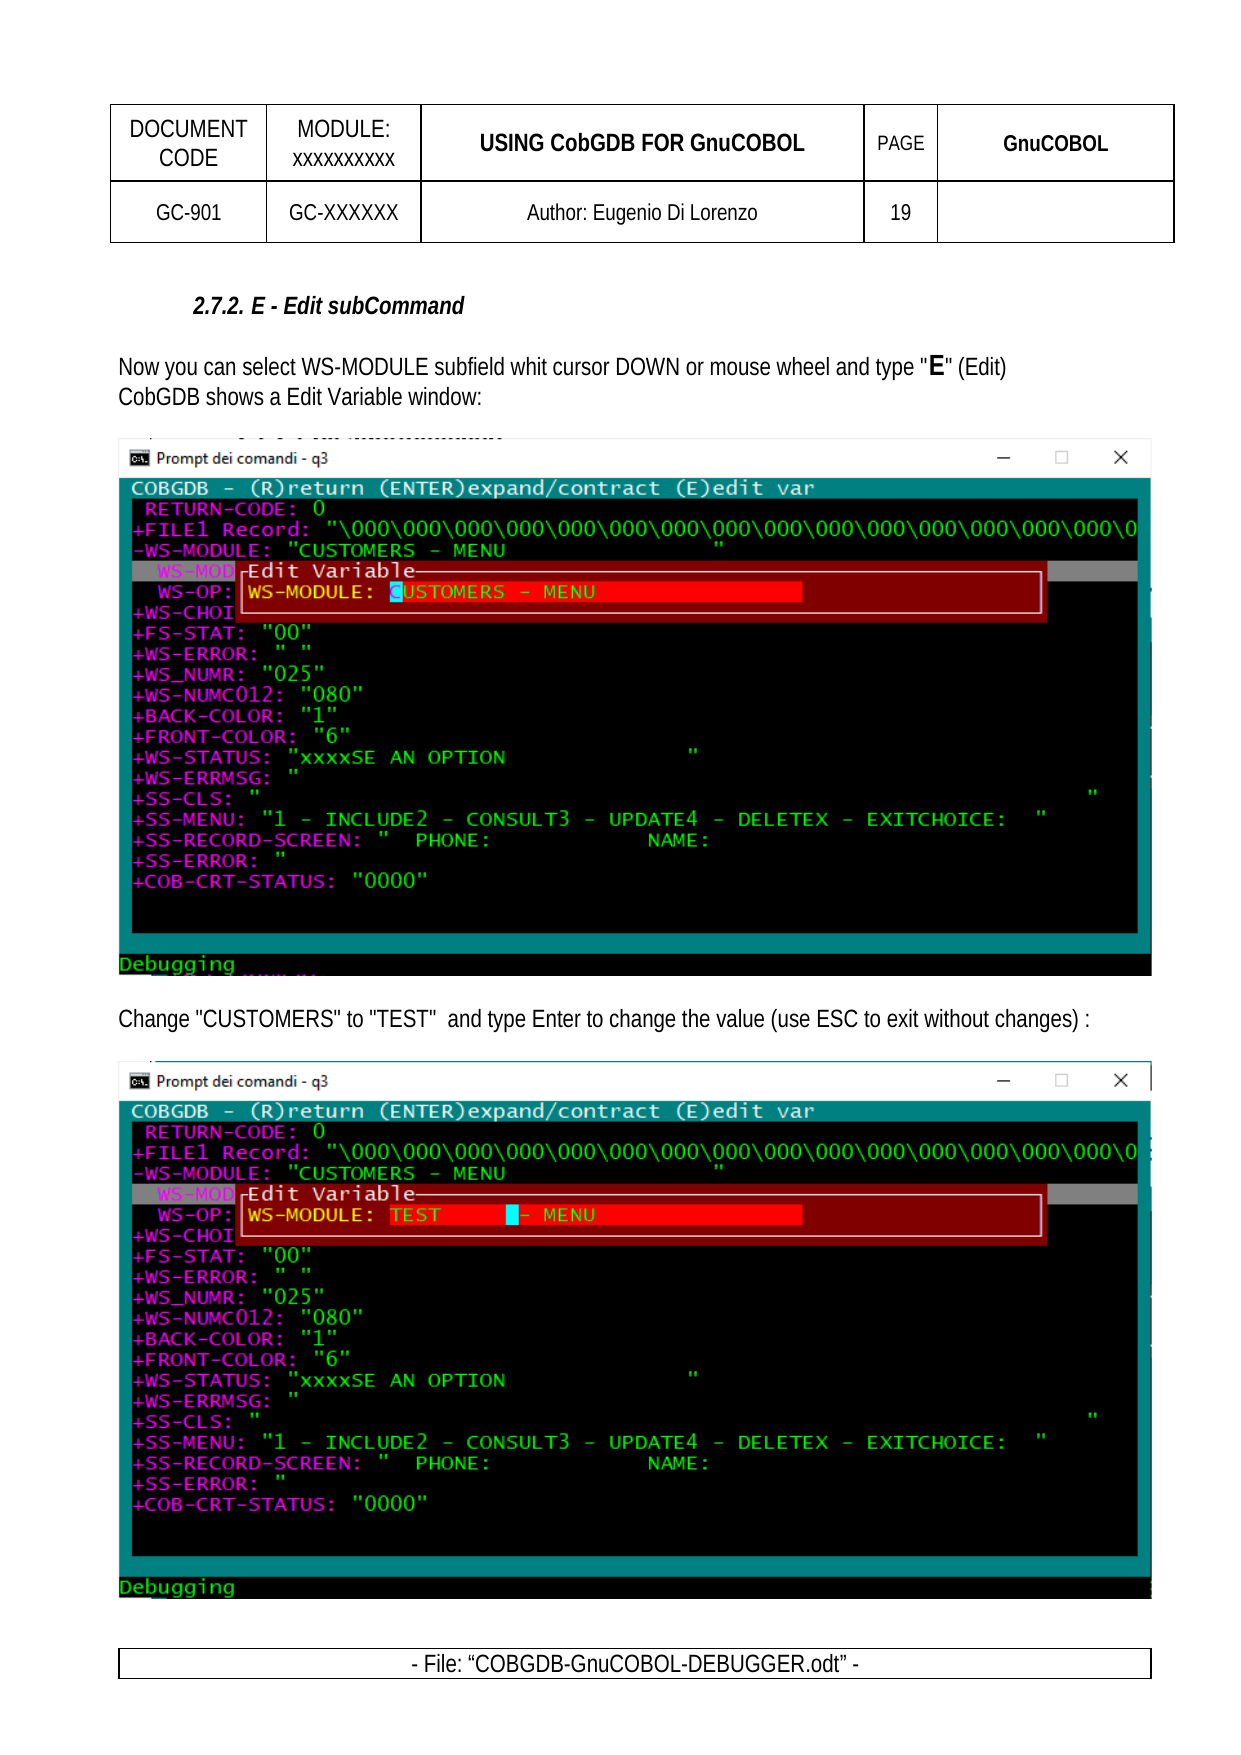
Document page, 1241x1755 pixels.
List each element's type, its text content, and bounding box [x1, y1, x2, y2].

text CobGDB shows a Edit Variable window: [118, 382, 1152, 410]
text Change "CUSTOMERS" to "TEST" and type Enter to change the value (use ESC to exit without changes) : [118, 1004, 1152, 1033]
picture [118, 438, 1152, 976]
text Now you can select WS-MODULE subfield whit cursor DOWN or mouse wheel and type "E" (Edit) [118, 348, 1152, 382]
subtitle E - Edit subCommand [193, 291, 1152, 319]
picture [118, 1061, 1152, 1599]
